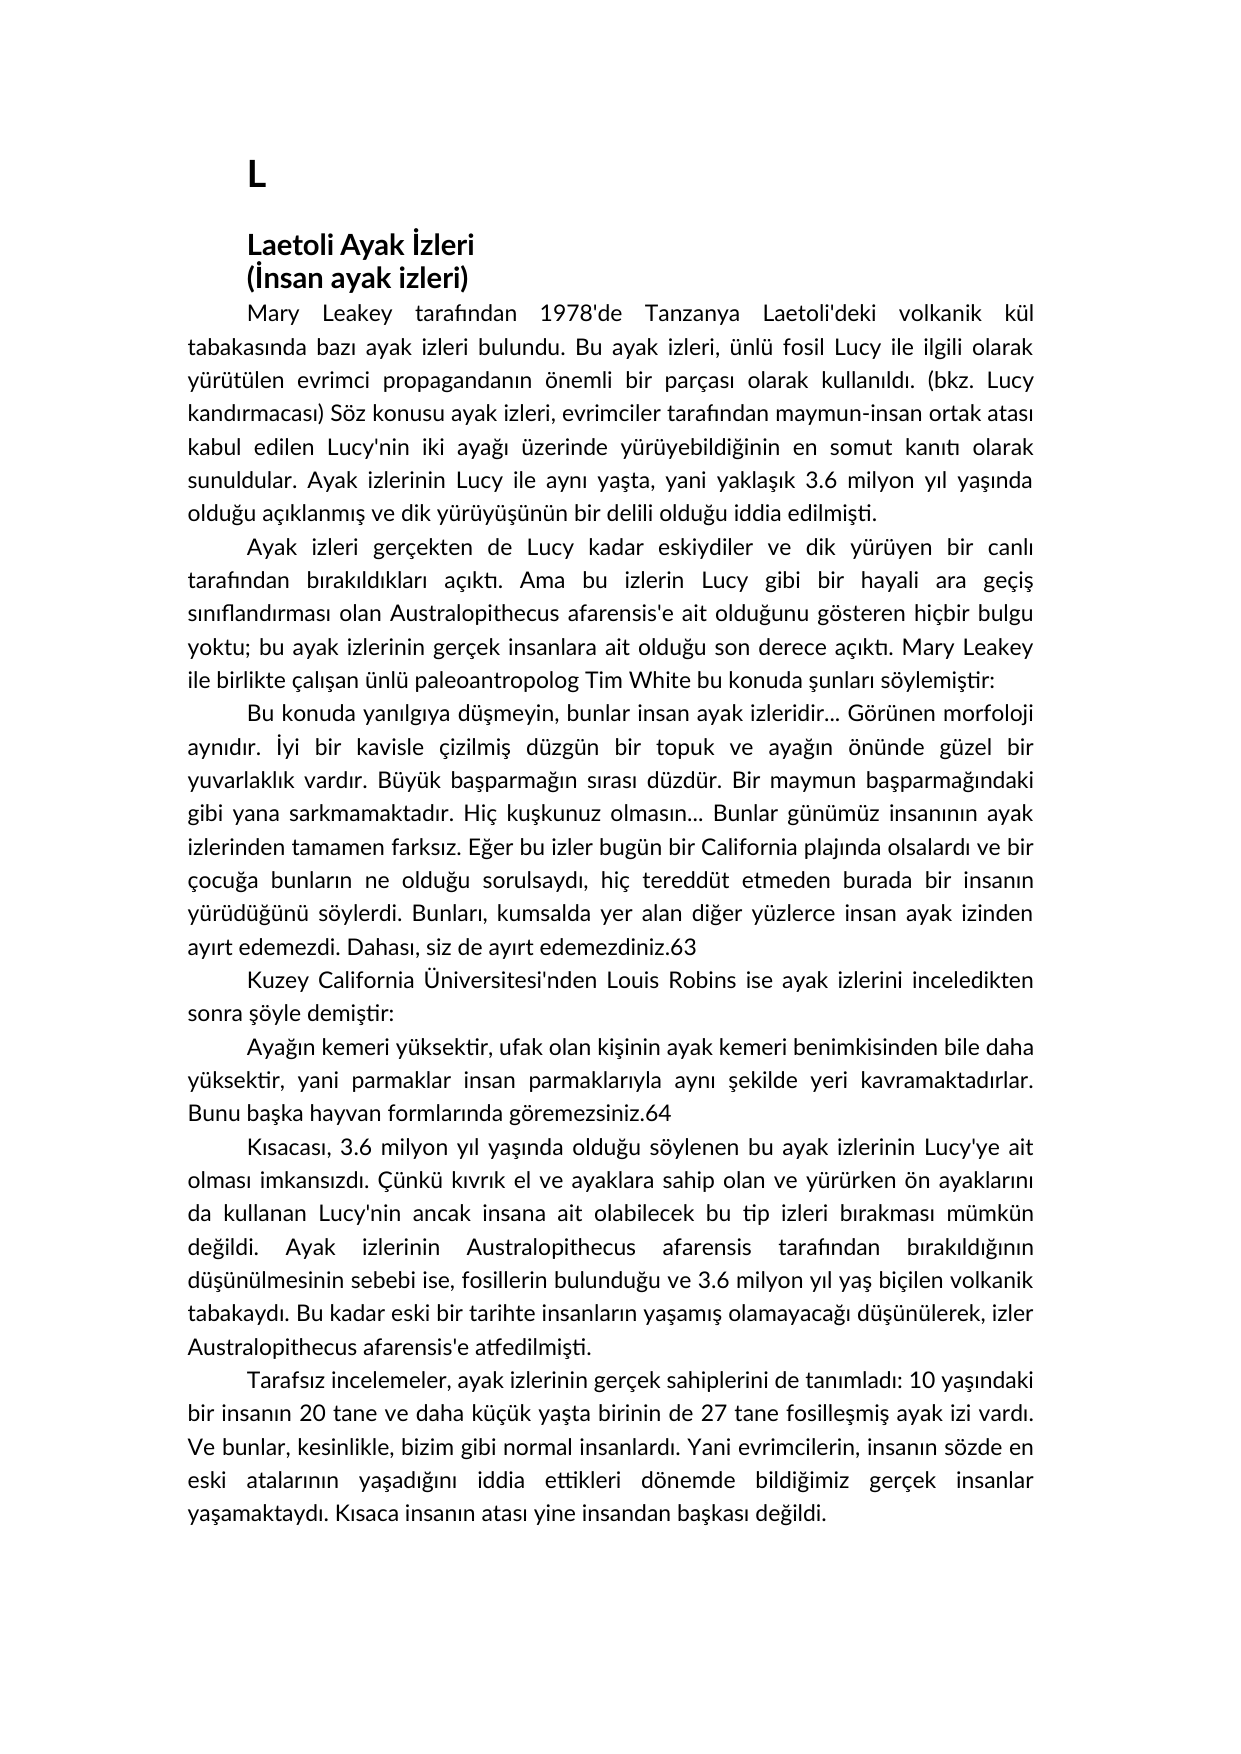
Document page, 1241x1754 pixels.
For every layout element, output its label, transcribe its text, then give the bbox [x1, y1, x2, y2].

text Kısacası, 3.6 milyon yıl yaşında olduğu söylenen bu ayak izlerinin Lucy'ye ait olması imkansızdı. Çünkü kıvrık el ve ayaklara sahip olan ve yürürken ön ayaklarını da kullanan Lucy'nin ancak insana ait olabilecek bu tip izleri bırakması mümkün değildi. Ayak izlerinin Australopithecus afarensis tarafından bırakıldığının düşünülmesinin sebebi ise, fosillerin bulunduğu ve 3.6 milyon yıl yaş biçilen volkanik tabakaydı. Bu kadar eski bir tarihte insanların yaşamış olamayacağı düşünülerek, izler Australopithecus afarensis'e atfedilmişti. [187, 1128, 1035, 1362]
text Mary Leakey tarafından 1978'de Tanzanya Laetoli'deki volkanik kül tabakasında bazı ayak izleri bulundu. Bu ayak izleri, ünlü fosil Lucy ile ilgili olarak yürütülen evrimci propagandanın önemli bir parçası olarak kullanıldı. (bkz. Lucy kandırmacası) Söz konusu ayak izleri, evrimciler tarafından maymun-insan ortak atası kabul edilen Lucy'nin iki ayağı üzerinde yürüyebildiğinin en somut kanıtı olarak sunuldular. Ayak izlerinin Lucy ile aynı yaşta, yani yaklaşık 3.6 milyon yıl yaşında olduğu açıklanmış ve dik yürüyüşünün bir delili olduğu iddia edilmişti. [187, 295, 1035, 528]
text Ayağın kemeri yüksektir, ufak olan kişinin ayak kemeri benimkisinden bile daha yüksektir, yani parmaklar insan parmaklarıyla aynı şekilde yeri kavramaktadırlar. Bunu başka hayvan formlarında göremezsiniz.64 [187, 1028, 1035, 1128]
subtitle L [187, 150, 1035, 195]
text Bu konuda yanılgıya düşmeyin, bunlar insan ayak izleridir... Görünen morfoloji aynıdır. İyi bir kavisle çizilmiş düzgün bir topuk ve ayağın önünde güzel bir yuvarlaklık vardır. Büyük başparmağın sırası düzdür. Bir maymun başparmağındaki gibi yana sarkmamaktadır. Hiç kuşkunuz olmasın... Bunlar günümüz insanının ayak izlerinden tamamen farksız. Eğer bu izler bugün bir California plajında olsalardı ve bir çocuğa bunların ne olduğu sorulsaydı, hiç tereddüt etmeden burada bir insanın yürüdüğünü söylerdi. Bunları, kumsalda yer alan diğer yüzlerce insan ayak izinden ayırt edemezdi. Dahası, siz de ayırt edemezdiniz.63 [187, 695, 1035, 962]
text Kuzey California Üniversitesi'nden Louis Robins ise ayak izlerini inceledikten sonra şöyle demiştir: [187, 962, 1035, 1028]
text Ayak izleri gerçekten de Lucy kadar eskiydiler ve dik yürüyen bir canlı tarafından bırakıldıkları açıktı. Ama bu izlerin Lucy gibi bir hayali ara geçiş sınıflandırması olan Australopithecus afarensis'e ait olduğunu gösteren hiçbir bulgu yoktu; bu ayak izlerinin gerçek insanlara ait olduğu son derece açıktı. Mary Leakey ile birlikte çalışan ünlü paleoantropolog Tim White bu konuda şunları söylemiştir: [187, 528, 1035, 695]
subtitle Laetoli Ayak İzleri [187, 228, 1035, 262]
text Tarafsız incelemeler, ayak izlerinin gerçek sahiplerini de tanımladı: 10 yaşındaki bir insanın 20 tane ve daha küçük yaşta birinin de 27 tane fosilleşmiş ayak izi vardı. Ve bunlar, kesinlikle, bizim gibi normal insanlardı. Yani evrimcilerin, insanın sözde en eski atalarının yaşadığını iddia ettikleri dönemde bildiğimiz gerçek insanlar yaşamaktaydı. Kısaca insanın atası yine insandan başkası değildi. [187, 1362, 1035, 1528]
text (İnsan ayak izleri) [187, 262, 1035, 295]
